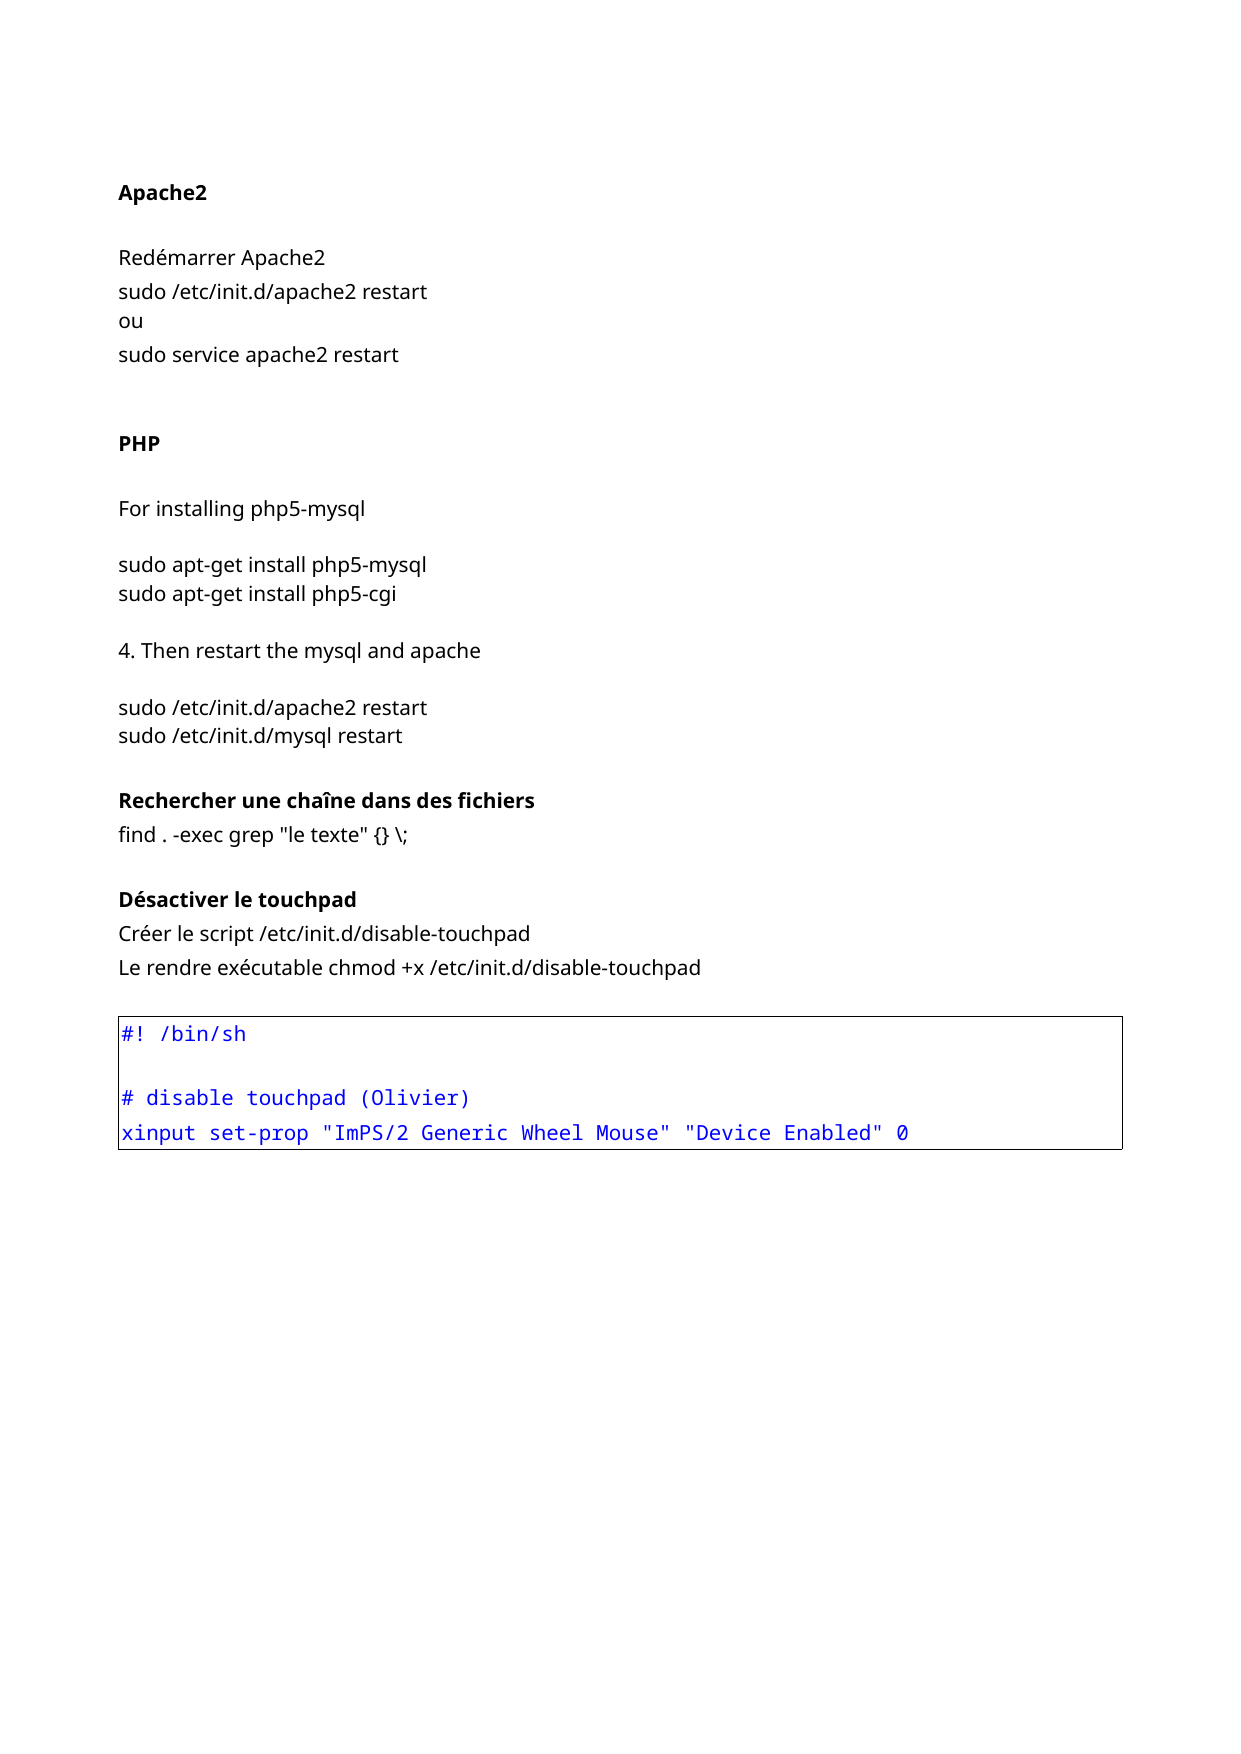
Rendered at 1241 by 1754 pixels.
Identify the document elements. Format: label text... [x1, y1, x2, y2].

text sudo service apache2 restart [118, 340, 1122, 369]
text sudo /etc/init.d/apache2 restart [118, 277, 1122, 306]
text Le rendre exécutable chmod +x /etc/init.d/disable-touchpad [118, 953, 1122, 982]
text Créer le script /etc/init.d/disable-touchpad [118, 919, 1122, 948]
text xinput set-prop "ImPS/2 Generic Wheel Mouse" "Device Enabled" 0 [119, 1115, 1122, 1149]
text Apache2 [118, 178, 1122, 207]
text find . -exec grep "le texte" {} \; [118, 820, 1122, 849]
text Rechercher une chaîne dans des fichiers [118, 786, 1122, 814]
text PHP [118, 429, 1122, 458]
text #! /bin/sh [119, 1017, 1122, 1047]
text ou [118, 306, 1122, 334]
text # disable touchpad (Olivier) [119, 1080, 1122, 1112]
text Redémarrer Apache2 [118, 243, 1122, 272]
text Désactiver le touchpad [118, 885, 1122, 913]
text For installing php5-mysql sudo apt-get install php5-mysql sudo apt-get install php5-cgi 4. Then restart the mysql and apache sudo /etc/init.d/apache2 restart sudo /etc/init.d/mysql restart [118, 494, 1122, 750]
